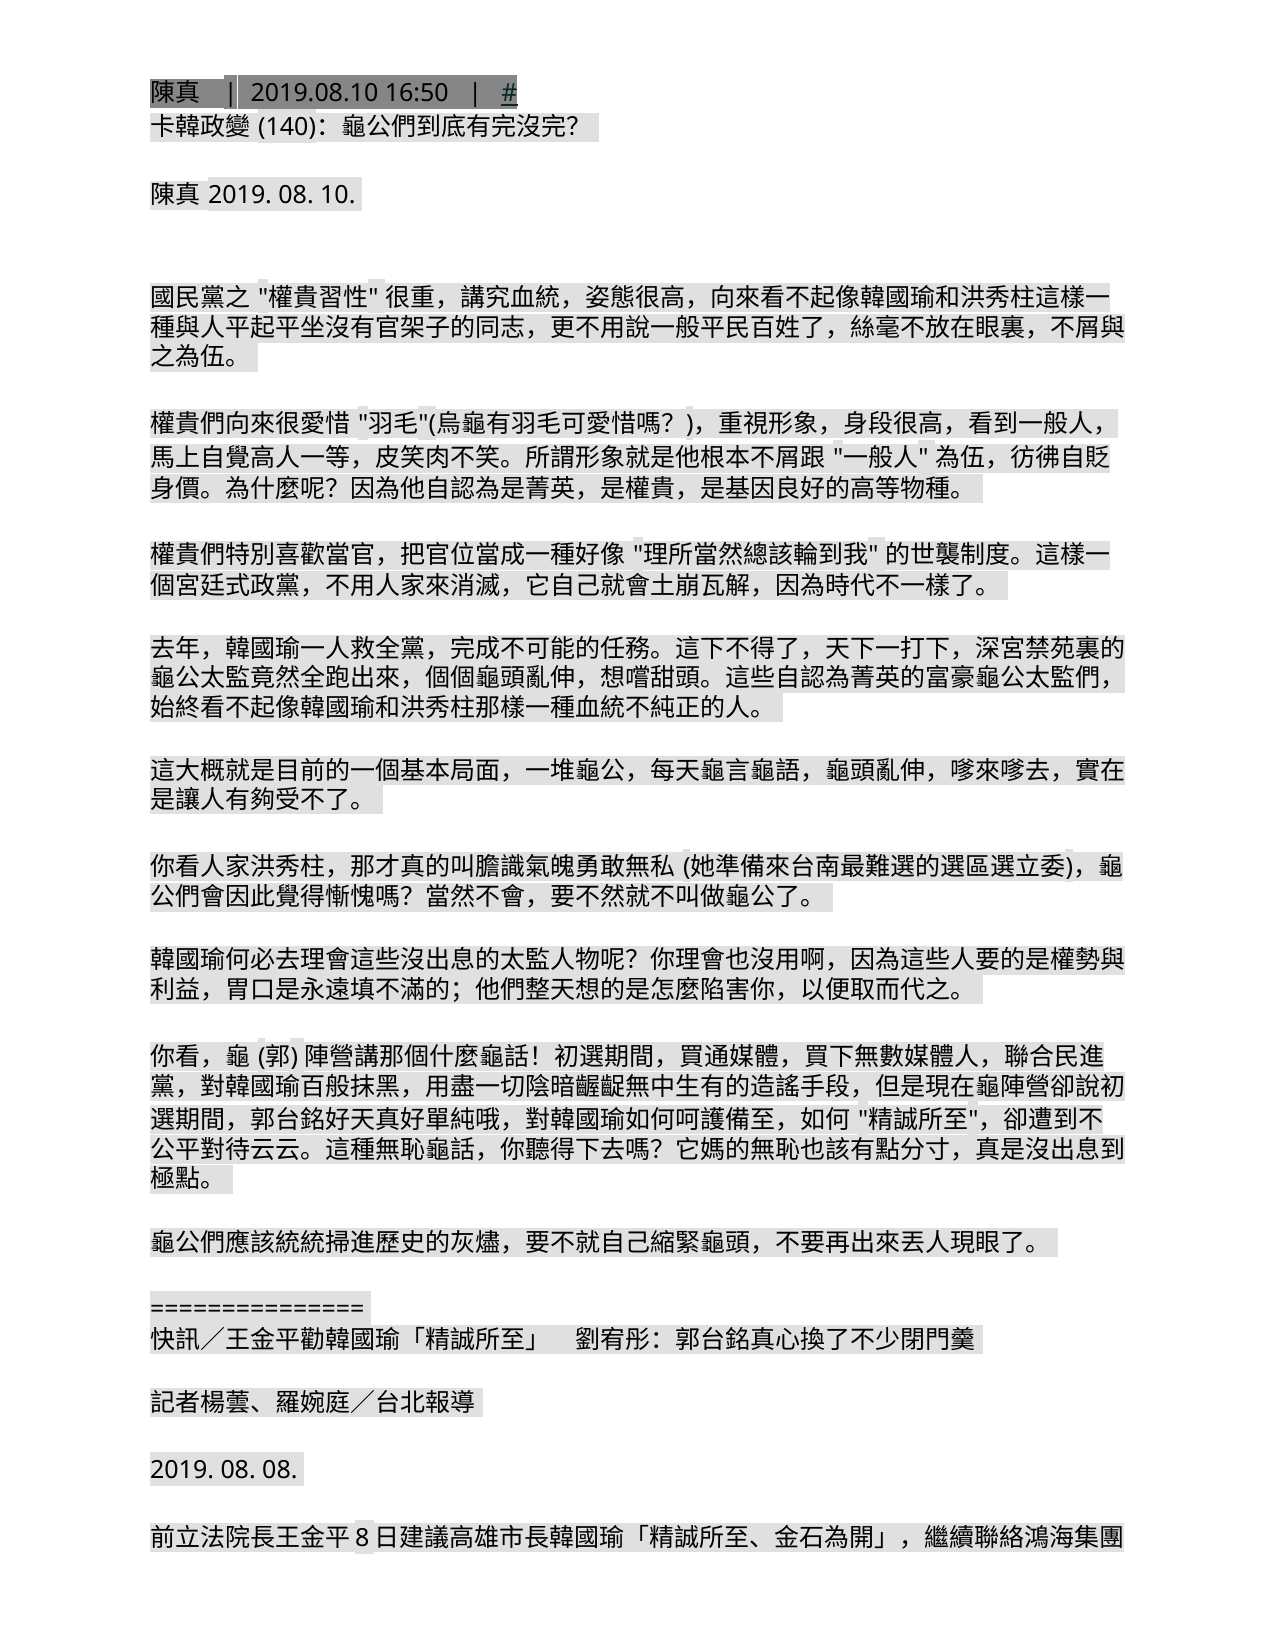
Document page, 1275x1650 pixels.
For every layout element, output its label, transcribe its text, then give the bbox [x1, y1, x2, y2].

text 卡韓政變 (140)：龜公們到底有完沒完？ 陳真 2019. 08. 10. 國民黨之 "權貴習性" 很重，講究血統，姿態很高，向來看不起像韓國瑜和洪秀柱這樣一種與人平起平坐沒有官架子的同志，更不用說一般平民百姓了，絲毫不放在眼裏，不屑與之為伍。 權貴們向來很愛惜 "羽毛"(烏龜有羽毛可愛惜嗎？)，重視形象，身段很高，看到一般人，馬上自覺高人一等，皮笑肉不笑。所謂形象就是他根本不屑跟 "一般人" 為伍，彷彿自貶身價。為什麼呢？因為他自認為是菁英，是權貴，是基因良好的高等物種。 權貴們特別喜歡當官，把官位當成一種好像 "理所當然總該輪到我" 的世襲制度。這樣一個宮廷式政黨，不用人家來消滅，它自己就會土崩瓦解，因為時代不一樣了。 去年，韓國瑜一人救全黨，完成不可能的任務。這下不得了，天下一打下，深宮禁苑裏的龜公太監竟然全跑出來，個個龜頭亂伸，想嚐甜頭。這些自認為菁英的富豪龜公太監們，始終看不起像韓國瑜和洪秀柱那樣一種血統不純正的人。 這大概就是目前的一個基本局面，一堆龜公，每天龜言龜語，龜頭亂伸，嗲來嗲去，實在是讓人有夠受不了。 你看人家洪秀柱，那才真的叫膽識氣魄勇敢無私 (她準備來台南最難選的選區選立委)，龜公們會因此覺得慚愧嗎？當然不會，要不然就不叫做龜公了。 韓國瑜何必去理會這些沒出息的太監人物呢？你理會也沒用啊，因為這些人要的是權勢與利益，胃口是永遠填不滿的；他們整天想的是怎麼陷害你，以便取而代之。 你看，龜 (郭) 陣營講那個什麼龜話！初選期間，買通媒體，買下無數媒體人，聯合民進黨，對韓國瑜百般抹黑，用盡一切陰暗齷齪無中生有的造謠手段，但是現在龜陣營卻說初選期間，郭台銘好天真好單純哦，對韓國瑜如何呵護備至，如何 "精誠所至"，卻遭到不公平對待云云。這種無恥龜話，你聽得下去嗎？它媽的無恥也該有點分寸，真是沒出息到極點。 龜公們應該統統掃進歷史的灰燼，要不就自己縮緊龜頭，不要再出來丟人現眼了。 =============== 快訊／王金平勸韓國瑜「精誠所至」 劉宥彤：郭台銘真心換了不少閉門羹 記者楊蕓、羅婉庭／台北報導 2019. 08. 08. 前立法院長王金平8日建議高雄市長韓國瑜「精誠所至、金石為開」，繼續聯絡鴻海集團 [150, 109, 1125, 1554]
text 陳真 | 2019.08.10 16:50 | # [150, 75, 1125, 109]
